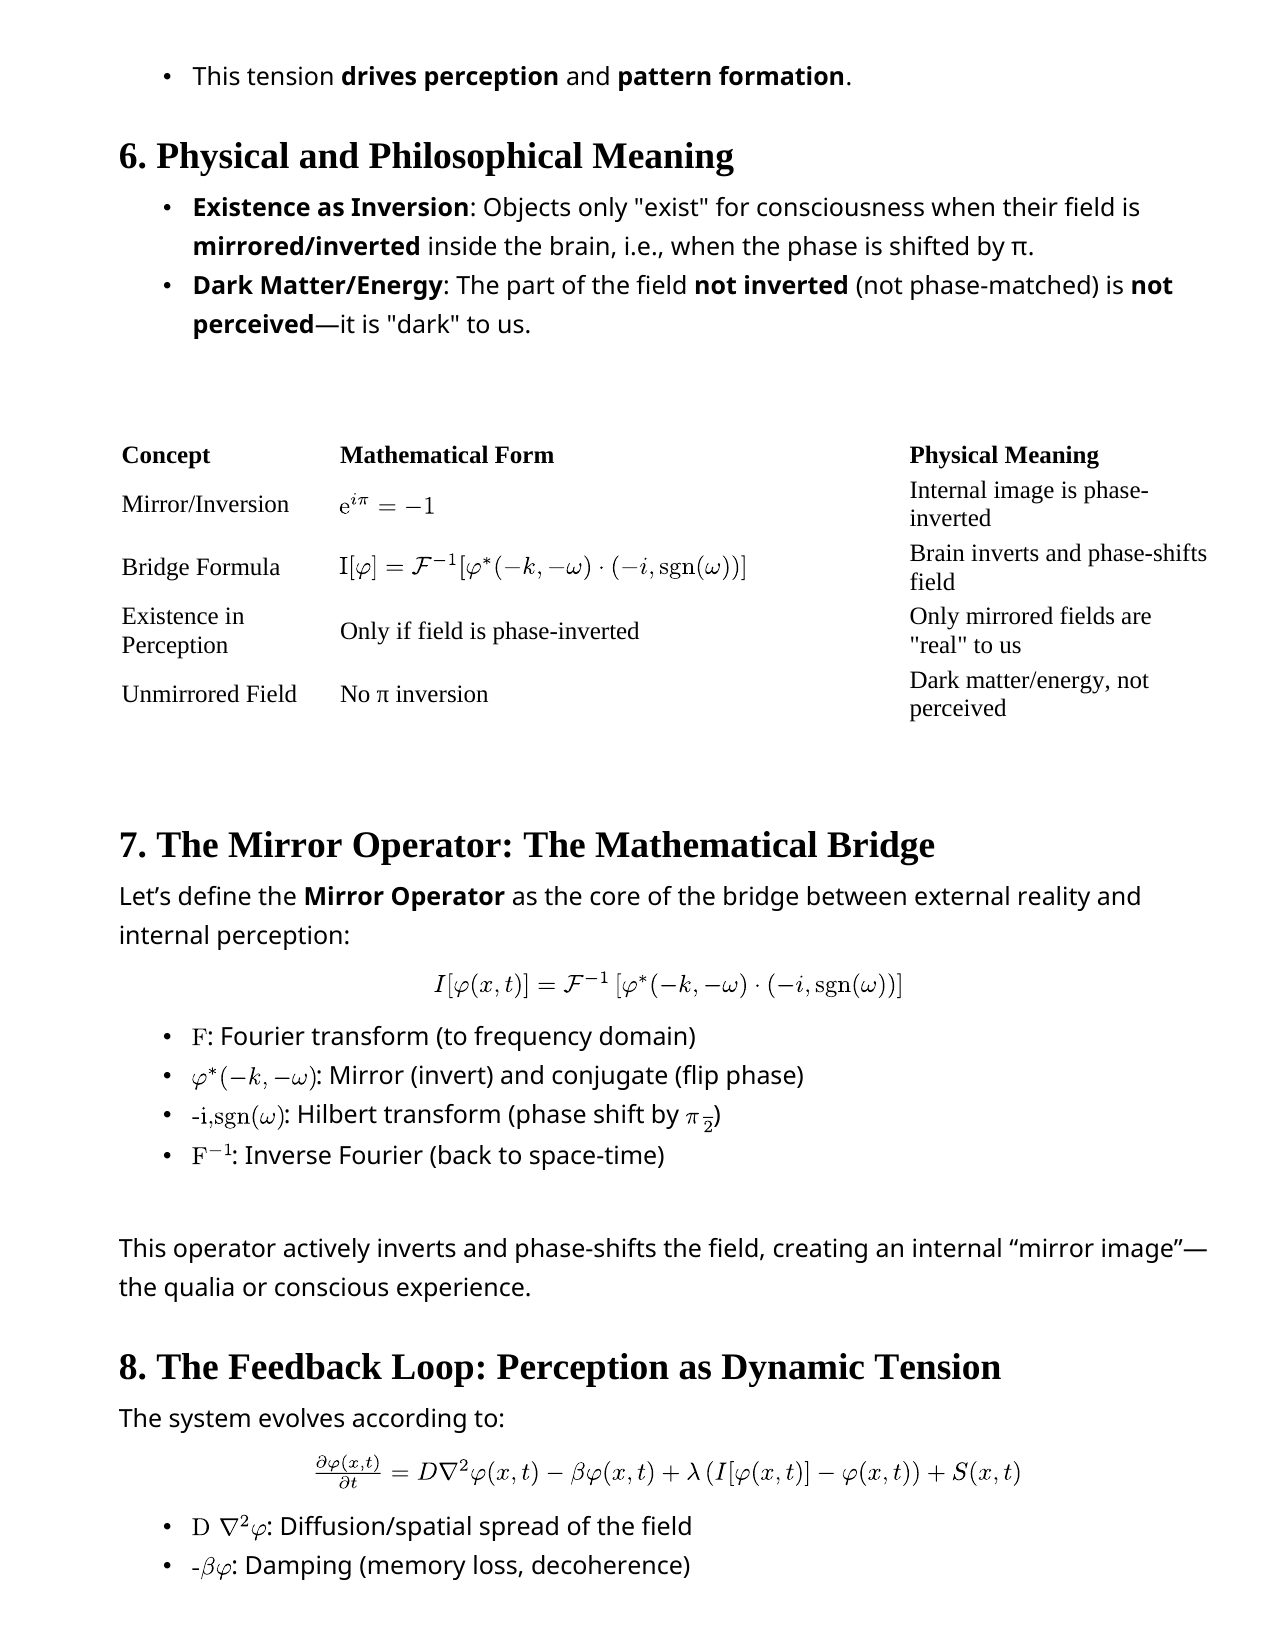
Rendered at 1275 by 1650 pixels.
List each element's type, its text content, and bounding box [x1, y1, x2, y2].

subtitle 7. The Mirror Operator: The Mathematical Bridge [118, 822, 1216, 866]
table_cell Brain inverts and phase-shifts field [906, 535, 1216, 598]
table_cell Only if field is phase-inverted [337, 599, 906, 662]
table_cell Internal image is phase-inverted [906, 472, 1216, 535]
table_header Mathematical Form [337, 437, 906, 472]
table_cell Mirror/Inversion [119, 472, 337, 535]
list : Inverse Fourier (back to space-time) [163, 1137, 1216, 1171]
table_cell Bridge Formula [119, 535, 337, 598]
list : Damping (memory loss, decoherence) [163, 1548, 1216, 1582]
text The system evolves according to: [118, 1400, 1216, 1434]
list : Diffusion/spatial spread of the field [163, 1509, 1216, 1543]
list : Fourier transform (to frequency domain) [163, 1018, 1216, 1052]
table_cell [337, 535, 906, 598]
table_cell Only mirrored fields are "real" to us [906, 599, 1216, 662]
text This operator actively inverts and phase-shifts the field, creating an internal “mirror image”—the qualia or conscious experience. [118, 1191, 1216, 1304]
list Existence as Inversion: Objects only "exist" for consciousness when their field is mirrored/inverted inside the brain, i.e., when the phase is shifted by π. [163, 189, 1216, 262]
table_cell No π inversion [337, 662, 906, 725]
table_cell Unmirrored Field [119, 662, 337, 725]
subtitle 8. The Feedback Loop: Perception as Dynamic Tension [118, 1345, 1216, 1388]
list This tension drives perception and pattern formation. [163, 58, 1216, 93]
text Let’s define the Mirror Operator as the core of the bridge between external reality and internal perception: [118, 878, 1216, 951]
table_cell Dark matter/energy, not perceived [906, 662, 1216, 725]
subtitle 6. Physical and Philosophical Meaning [118, 133, 1216, 177]
list : Hilbert transform (phase shift by ) [163, 1097, 1216, 1132]
list Dark Matter/Energy: The part of the field not inverted (not phase-matched) is not perceived—it is "dark" to us. [163, 267, 1216, 341]
table_header Physical Meaning [906, 437, 1216, 472]
table_header Concept [119, 437, 337, 472]
table_cell [337, 472, 906, 535]
list : Mirror (invert) and conjugate (flip phase) [163, 1058, 1216, 1092]
table_cell Existence in Perception [119, 599, 337, 662]
